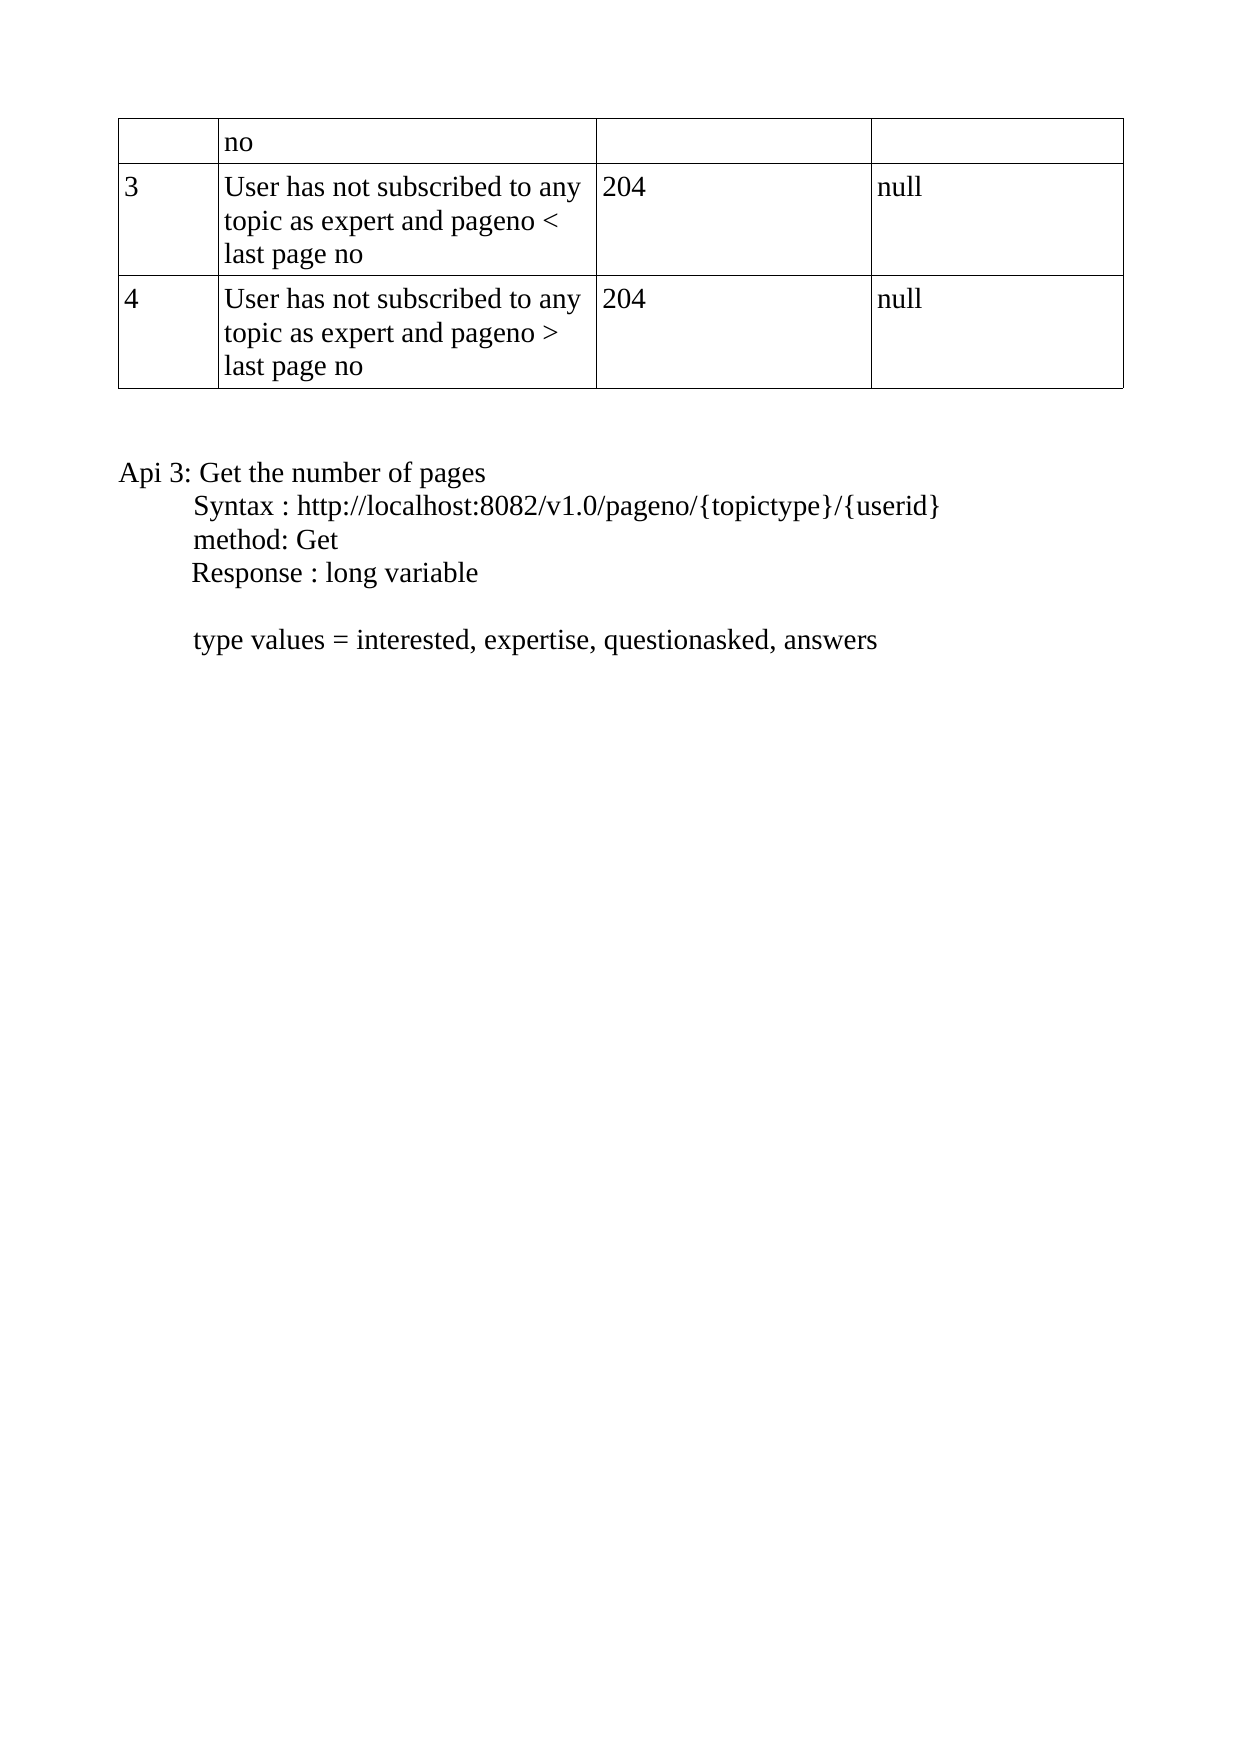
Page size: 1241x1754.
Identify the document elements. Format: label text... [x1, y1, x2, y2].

table_cell [597, 119, 871, 163]
text Syntax : http://localhost:8082/v1.0/pageno/{topictype}/{userid} [118, 488, 1122, 522]
table_cell null [872, 276, 1123, 388]
table_cell 4 [119, 276, 218, 388]
table_cell [119, 119, 218, 163]
text Response : long variable [118, 555, 1122, 589]
table_cell User has not subscribed to any topic as expert and pageno < last page no [219, 164, 596, 275]
table_cell 204 [597, 164, 871, 275]
table_cell 204 [597, 276, 871, 388]
table_cell User has not subscribed to any topic as expert and pageno > last page no [219, 276, 596, 388]
table_cell null [872, 164, 1123, 275]
text type values = interested, expertise, questionasked, answers [118, 622, 1122, 656]
table_cell no [219, 119, 596, 163]
table_cell [872, 119, 1123, 163]
text method: Get [118, 522, 1122, 555]
table_cell 3 [119, 164, 218, 275]
text Api 3: Get the number of pages [118, 455, 1122, 488]
